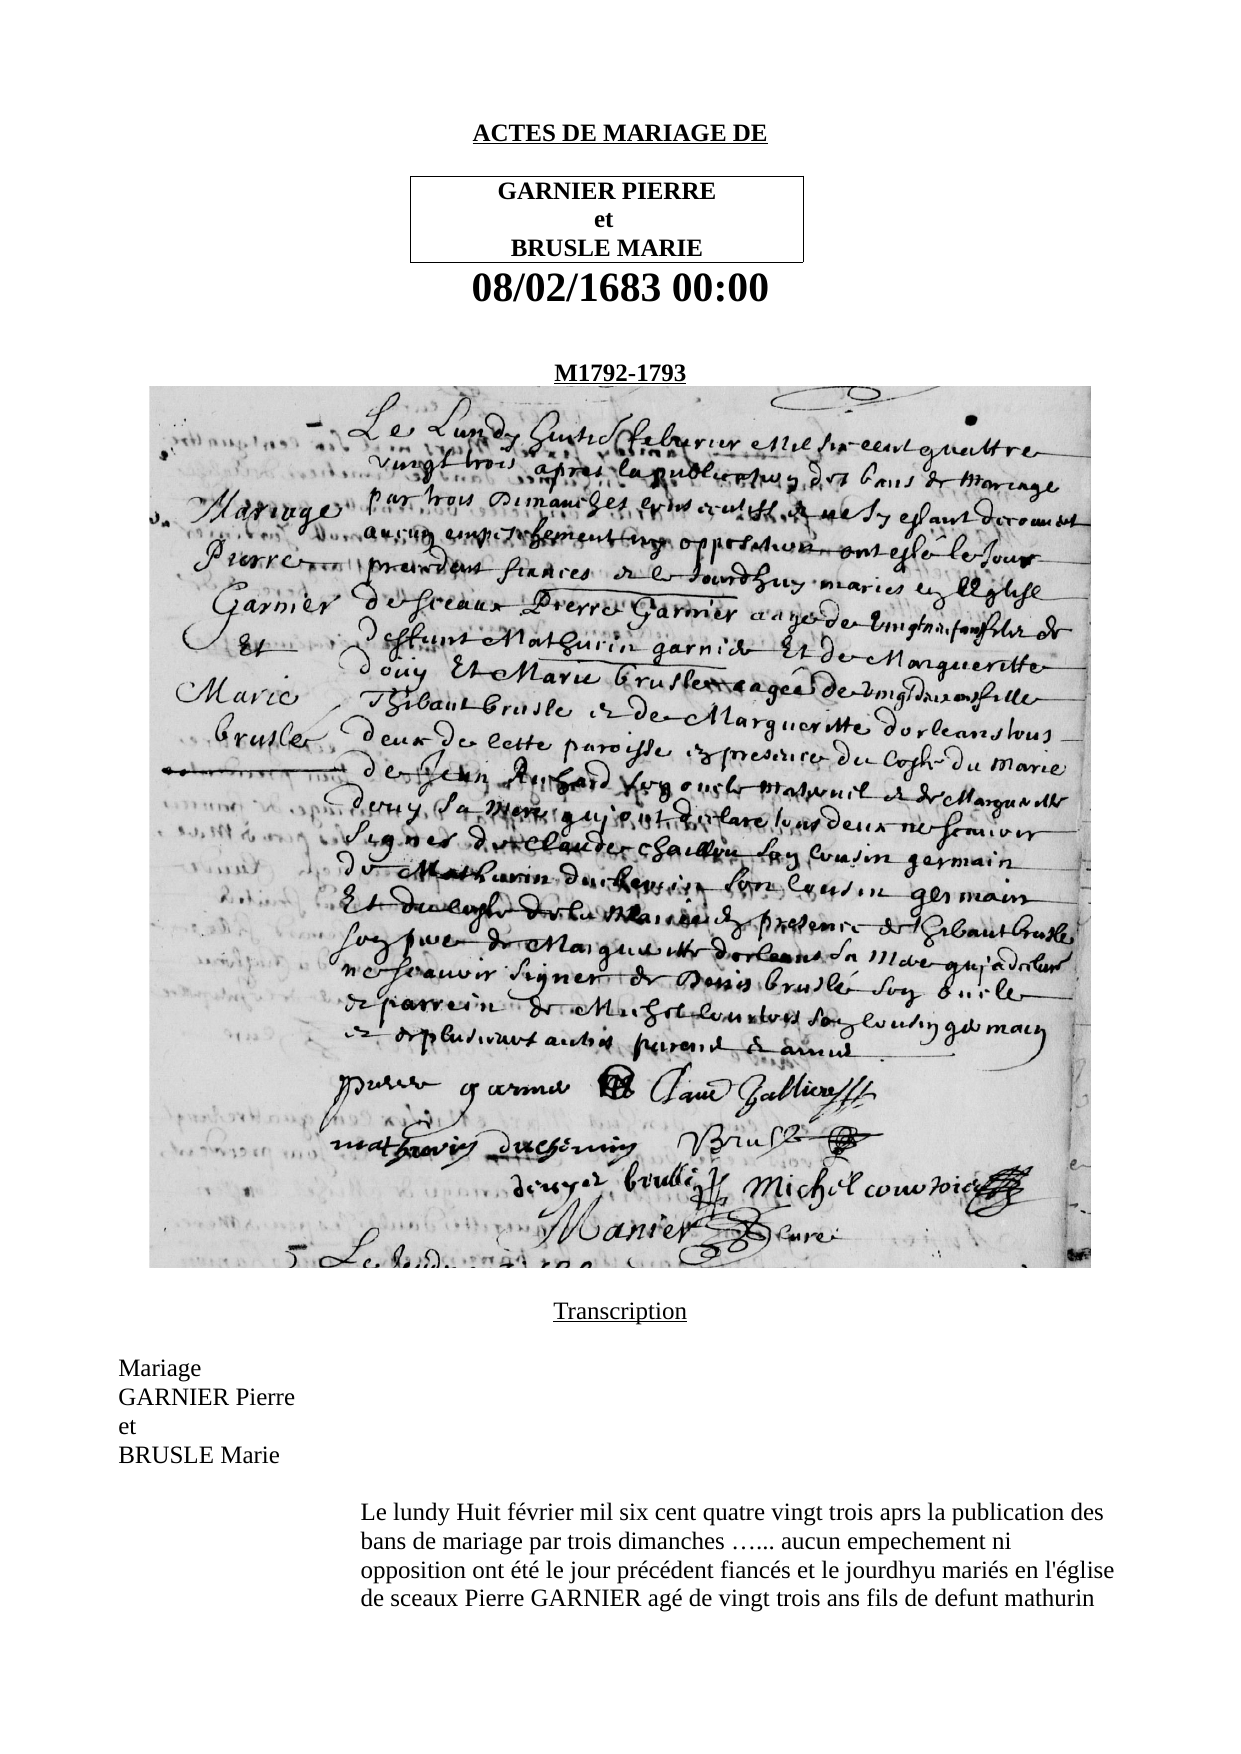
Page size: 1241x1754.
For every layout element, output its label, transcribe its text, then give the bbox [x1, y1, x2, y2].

text BRUSLE MARIE [411, 233, 803, 262]
text BRUSLE Marie [118, 1440, 1122, 1468]
text et [411, 204, 803, 233]
text Transcription [118, 1296, 1122, 1325]
picture [149, 386, 1091, 1268]
text Le lundy Huit février mil six cent quatre vingt trois aprs la publication des bans de mariage par trois dimanches …... aucun empechement ni opposition ont été le jour précédent fiancés et le jourdhyu mariés en l'église de sceaux Pierre GARNIER agé de vingt trois ans fils de defunt mathurin [360, 1497, 1122, 1612]
text GARNIER Pierre [118, 1382, 1122, 1411]
text ACTES DE MARIAGE DE [118, 118, 1122, 147]
text Mariage [118, 1353, 1122, 1382]
text GARNIER PIERRE [411, 177, 803, 204]
text 08/02/1683 00:00 [118, 262, 1122, 310]
text et [118, 1411, 1122, 1440]
text M1792-1793 [118, 358, 1122, 387]
